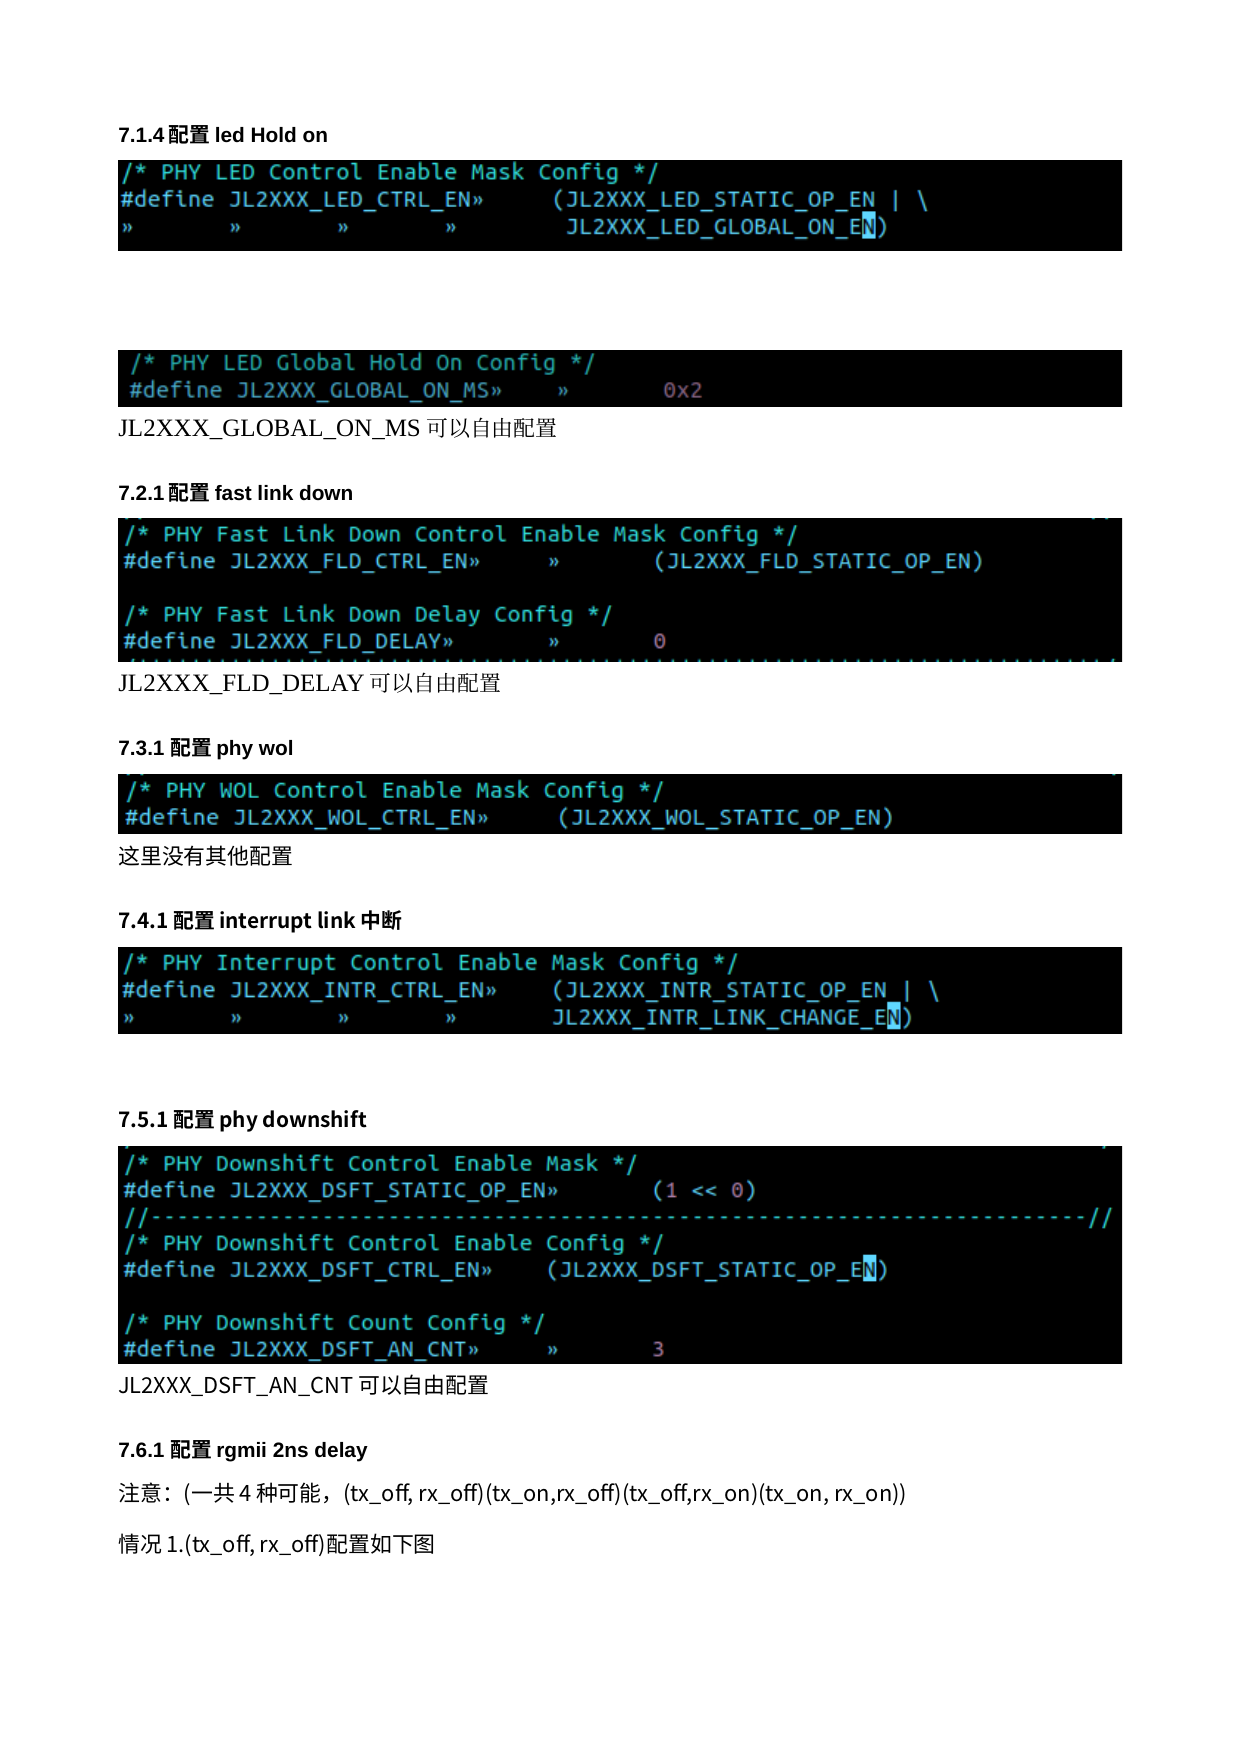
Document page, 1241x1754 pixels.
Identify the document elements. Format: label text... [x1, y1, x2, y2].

subtitle 7.3.1 配置phy wol [118, 731, 1122, 762]
picture [118, 1146, 1123, 1364]
text JL2XXX_DSFT_AN_CNT可以自由配置 [118, 1364, 1122, 1399]
text JL2XXX_FLD_DELAY可以自由配置 [118, 662, 1122, 698]
picture [118, 947, 1123, 1034]
text JL2XXX_GLOBAL_ON_MS可以自由配置 [118, 407, 1122, 442]
subtitle 7.6.1 配置rgmii 2ns delay [118, 1433, 1122, 1463]
picture [118, 774, 1123, 834]
subtitle 7.1.4配置led Hold on [118, 118, 1122, 148]
subtitle 7.2.1配置fast link down [118, 476, 1122, 506]
subtitle 7.4.1 配置interrupt link 中断 [118, 904, 1122, 934]
text 情况1.(tx_off, rx_off)配置如下图 [118, 1527, 1122, 1559]
subtitle 7.5.1 配置phy downshift [118, 1103, 1122, 1134]
text 注意：(一共4种可能，(tx_off, rx_off)(tx_on,rx_off)(tx_off,rx_on)(tx_on, rx_on)) [118, 1476, 1122, 1508]
picture [118, 518, 1123, 662]
picture [118, 160, 1123, 251]
picture [118, 350, 1123, 407]
text 这里没有其他配置 [118, 834, 1122, 870]
